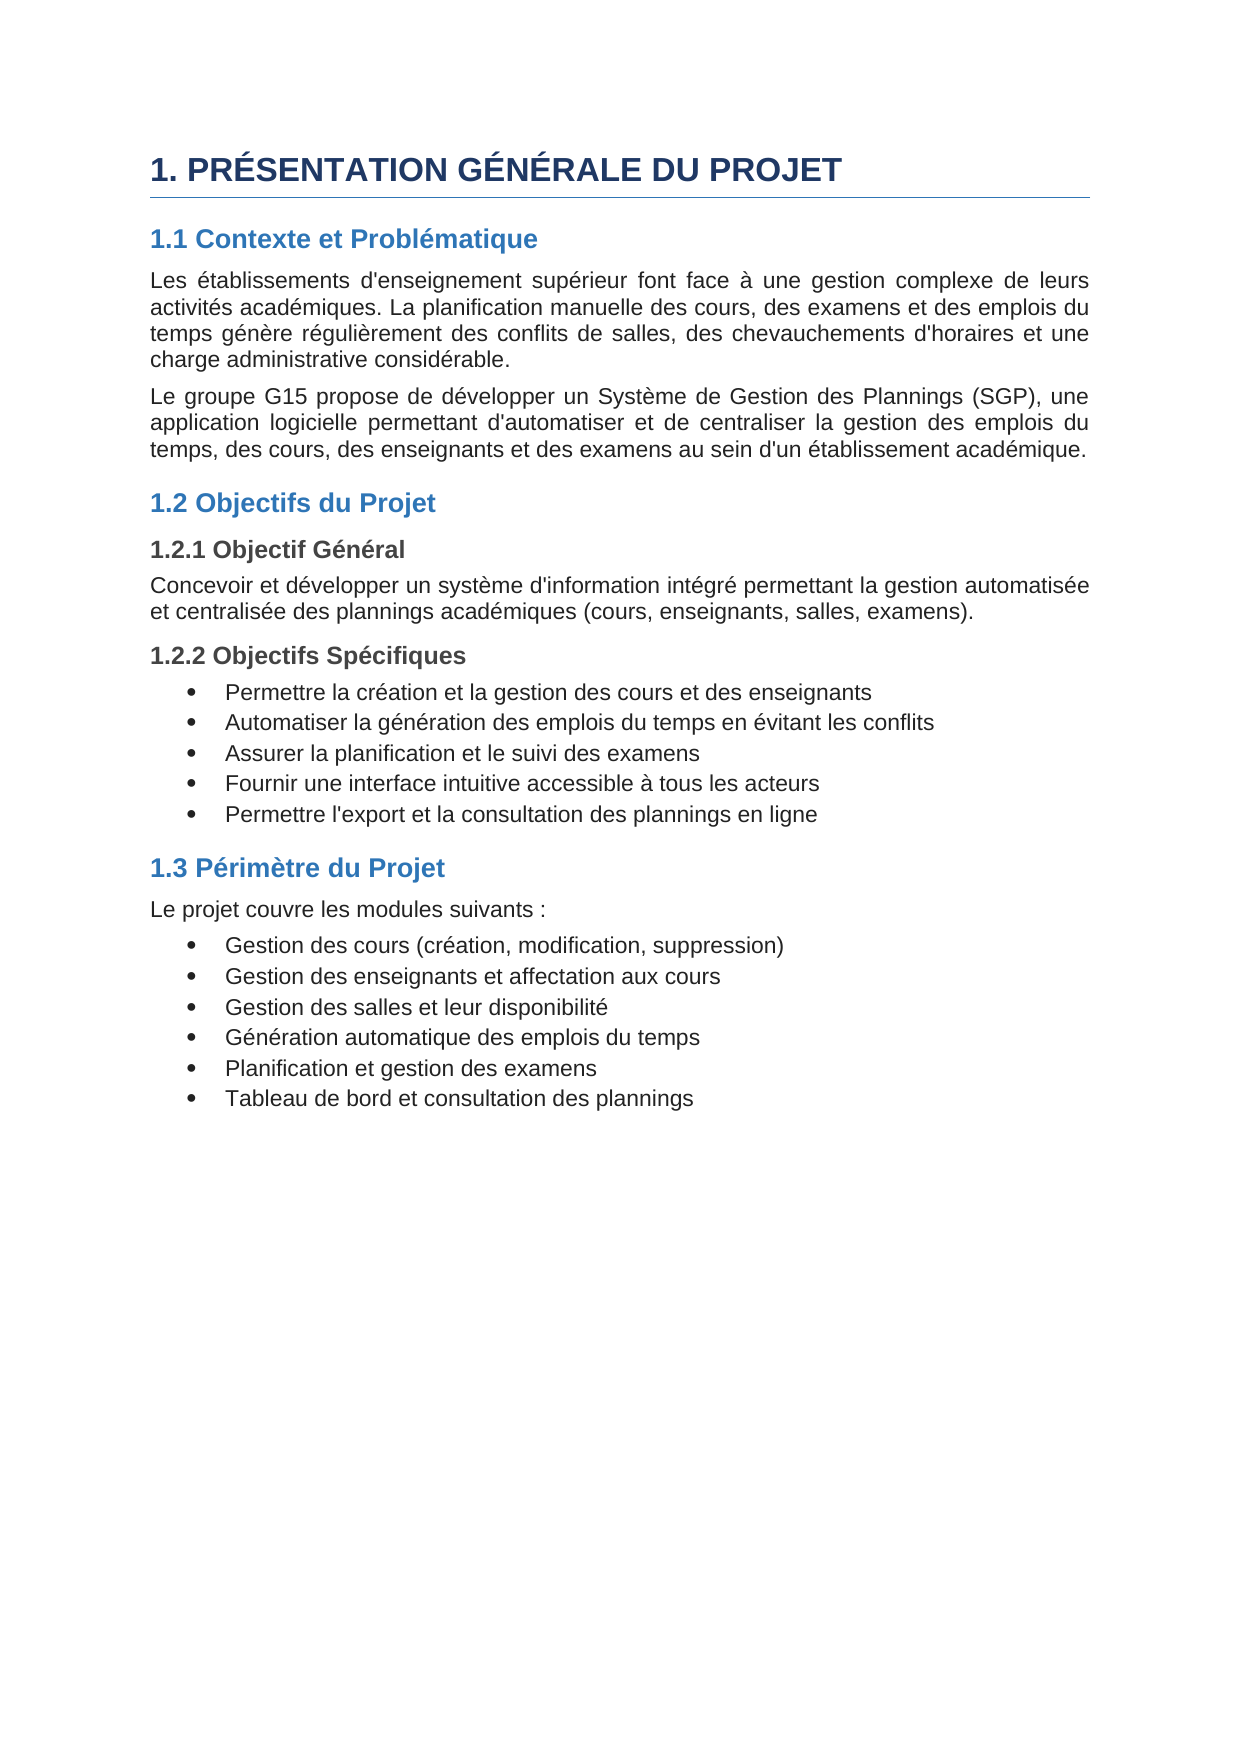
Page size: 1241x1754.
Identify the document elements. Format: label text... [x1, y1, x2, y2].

subtitle 1.3 Périmètre du Projet [150, 852, 1090, 883]
list Permettre l'export et la consultation des plannings en ligne [187, 801, 1090, 827]
text Le groupe G15 propose de développer un Système de Gestion des Plannings (SGP), une application logicielle permettant d'automatiser et de centraliser la gestion des emplois du temps, des cours, des enseignants et des examens au sein d'un établissement académique. [150, 383, 1090, 462]
subtitle 1. PRÉSENTATION GÉNÉRALE DU PROJET [150, 150, 1090, 197]
subtitle 1.2.2 Objectifs Spécifiques [150, 641, 1090, 670]
list Planification et gestion des examens [187, 1054, 1090, 1081]
list Fournir une interface intuitive accessible à tous les acteurs [187, 770, 1090, 796]
list Génération automatique des emplois du temps [187, 1024, 1090, 1050]
subtitle 1.2 Objectifs du Projet [150, 487, 1090, 518]
text Les établissements d'enseignement supérieur font face à une gestion complexe de leurs activités académiques. La planification manuelle des cours, des examens et des emplois du temps génère régulièrement des conflits de salles, des chevauchements d'horaires et une charge administrative considérable. [150, 267, 1090, 372]
list Automatiser la génération des emplois du temps en évitant les conflits [187, 709, 1090, 735]
subtitle 1.1 Contexte et Problématique [150, 223, 1090, 254]
list Permettre la création et la gestion des cours et des enseignants [187, 678, 1090, 705]
text Le projet couvre les modules suivants : [150, 896, 1090, 922]
text Concevoir et développer un système d'information intégré permettant la gestion automatisée et centralisée des plannings académiques (cours, enseignants, salles, examens). [150, 572, 1090, 625]
list Gestion des salles et leur disponibilité [187, 993, 1090, 1020]
list Gestion des cours (création, modification, suppression) [187, 932, 1090, 959]
list Assurer la planification et le suivi des examens [187, 739, 1090, 766]
list Gestion des enseignants et affectation aux cours [187, 963, 1090, 989]
subtitle 1.2.1 Objectif Général [150, 535, 1090, 564]
list Tableau de bord et consultation des plannings [187, 1085, 1090, 1111]
